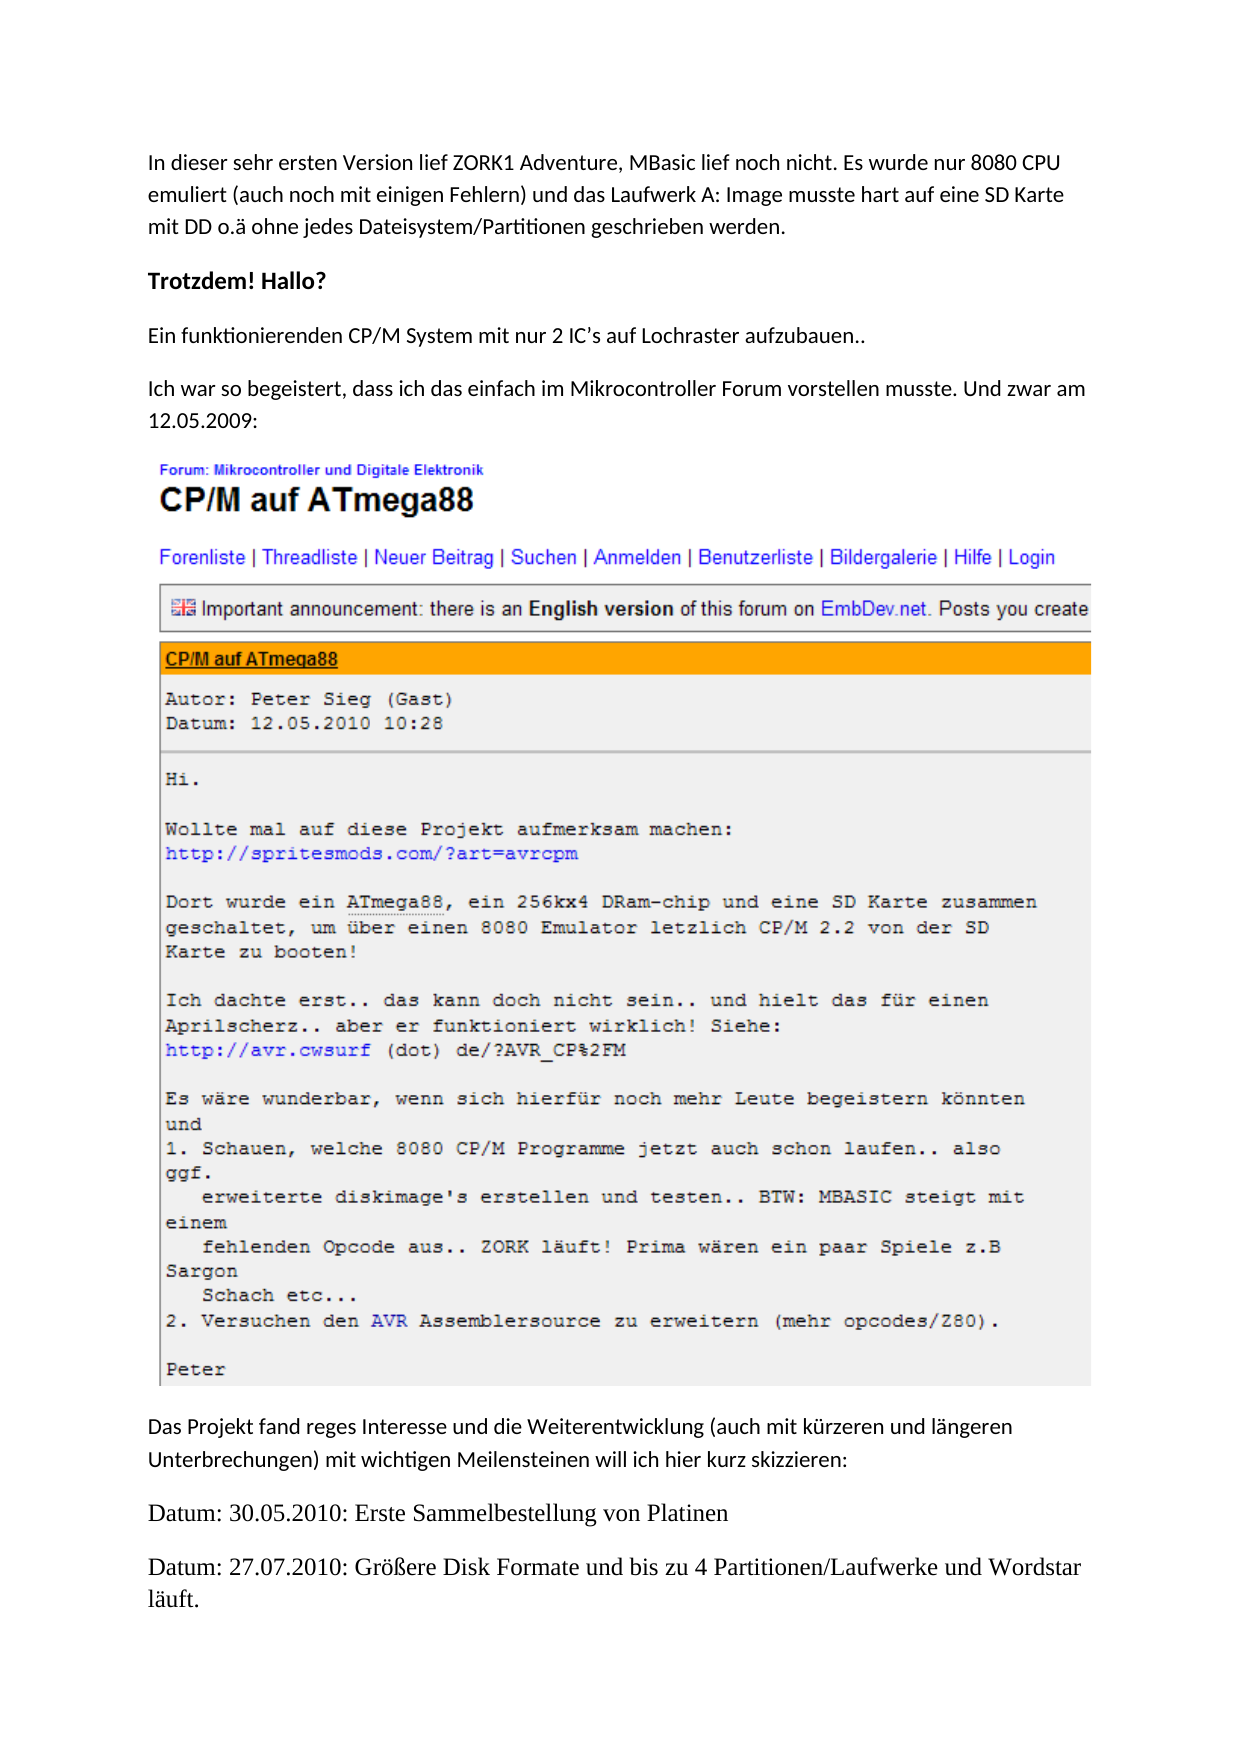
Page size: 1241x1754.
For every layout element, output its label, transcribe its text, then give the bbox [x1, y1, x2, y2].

text Datum: 27.07.2010: Größere Disk Formate und bis zu 4 Partitionen/Laufwerke und Wordstar läuft. [148, 1552, 1093, 1613]
text Trotzdem! Hallo? [148, 265, 1093, 296]
text Ein funktionierenden CP/M System mit nur 2 IC’s auf Lochraster aufzubauen.. [148, 321, 1093, 349]
text Das Projekt fand reges Interesse und die Weiterentwicklung (auch mit kürzeren und längeren Unterbrechungen) mit wichtigen Meilensteinen will ich hier kurz skizzieren: [148, 1412, 1093, 1473]
text Datum: 30.05.2010: Erste Sammelbestellung von Platinen [148, 1498, 1093, 1526]
text Ich war so begeistert, dass ich das einfach im Mikrocontroller Forum vorstellen musste. Und zwar am 12.05.2009: [148, 374, 1093, 434]
text In dieser sehr ersten Version lief ZORK1 Adventure, MBasic lief noch nicht. Es wurde nur 8080 CPU emuliert (auch noch mit einigen Fehlern) und das Laufwerk A: Image musste hart auf eine SD Karte mit DD o.ä ohne jedes Dateisystem/Partitionen geschrieben werden. [148, 148, 1093, 240]
picture [149, 460, 1092, 1386]
